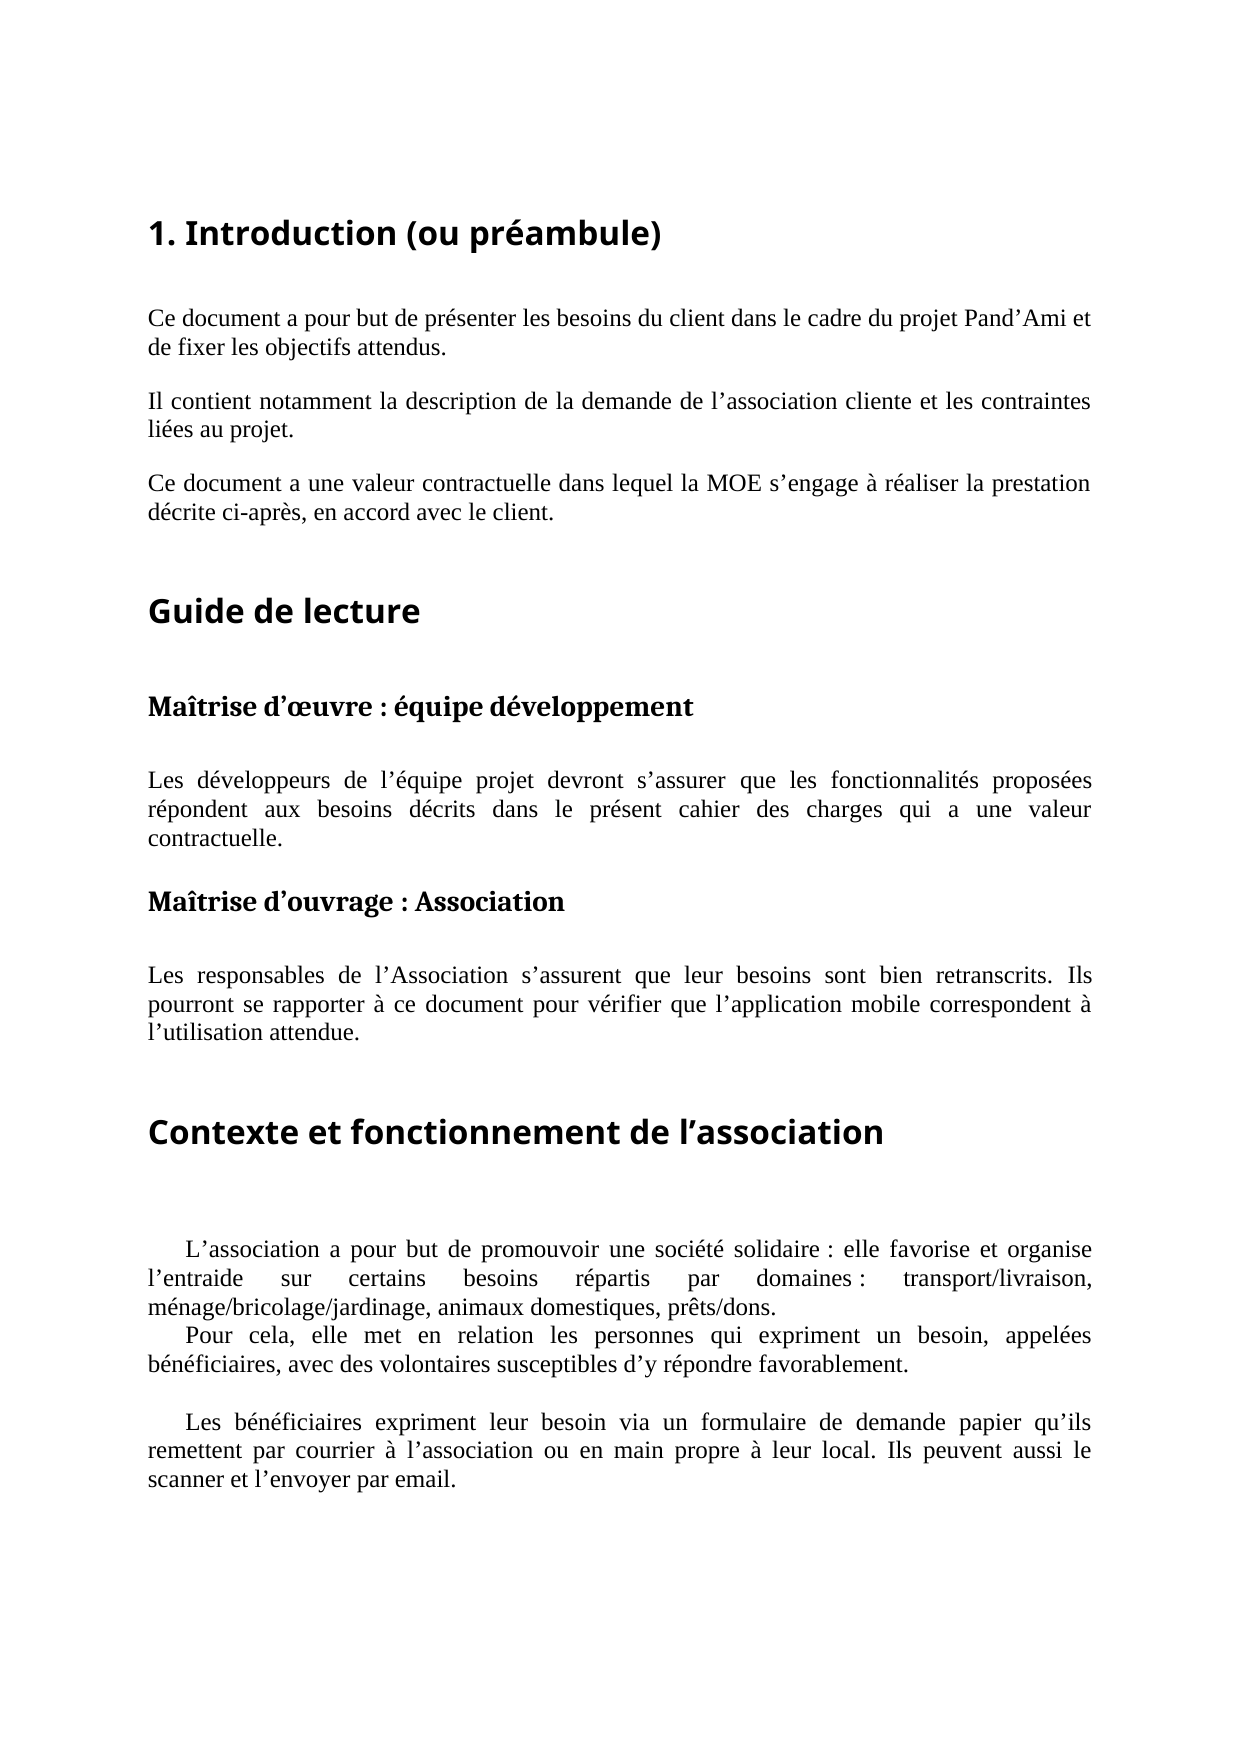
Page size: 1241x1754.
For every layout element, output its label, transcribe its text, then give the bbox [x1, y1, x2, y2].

subtitle Maîtrise d’œuvre : équipe développement [148, 690, 1092, 723]
subtitle Introduction (ou préambule) [148, 210, 1092, 256]
subtitle Guide de lecture [148, 588, 1092, 634]
text Ce document a une valeur contractuelle dans lequel la MOE s’engage à réaliser la prestation décrite ci-après, en accord avec le client. [148, 468, 1092, 526]
text Les bénéficiaires expriment leur besoin via un formulaire de demande papier qu’ils remettent par courrier à l’association ou en main propre à leur local. Ils peuvent aussi le scanner et l’envoyer par email. [148, 1407, 1092, 1493]
subtitle Maîtrise d’ouvrage : Association [148, 885, 1092, 918]
subtitle Contexte et fonctionnement de l’association [148, 1109, 1092, 1154]
text Ce document a pour but de présenter les besoins du client dans le cadre du projet Pand’Ami et de fixer les objectifs attendus. [148, 303, 1092, 361]
text L’association a pour but de promouvoir une société solidaire : elle favorise et organise l’entraide sur certains besoins répartis par domaines : transport/livraison, ménage/bricolage/jardinage, animaux domestiques, prêts/dons. [148, 1234, 1092, 1321]
text Pour cela, elle met en relation les personnes qui expriment un besoin, appelées bénéficiaires, avec des volontaires susceptibles d’y répondre favorablement. [148, 1321, 1092, 1378]
text Il contient notamment la description de la demande de l’association cliente et les contraintes liées au projet. [148, 386, 1092, 443]
text Les développeurs de l’équipe projet devront s’assurer que les fonctionnalités proposées répondent aux besoins décrits dans le présent cahier des charges qui a une valeur contractuelle. [148, 765, 1092, 851]
text Les responsables de l’Association s’assurent que leur besoins sont bien retranscrits. Ils pourront se rapporter à ce document pour vérifier que l’application mobile correspondent à l’utilisation attendue. [148, 960, 1092, 1046]
